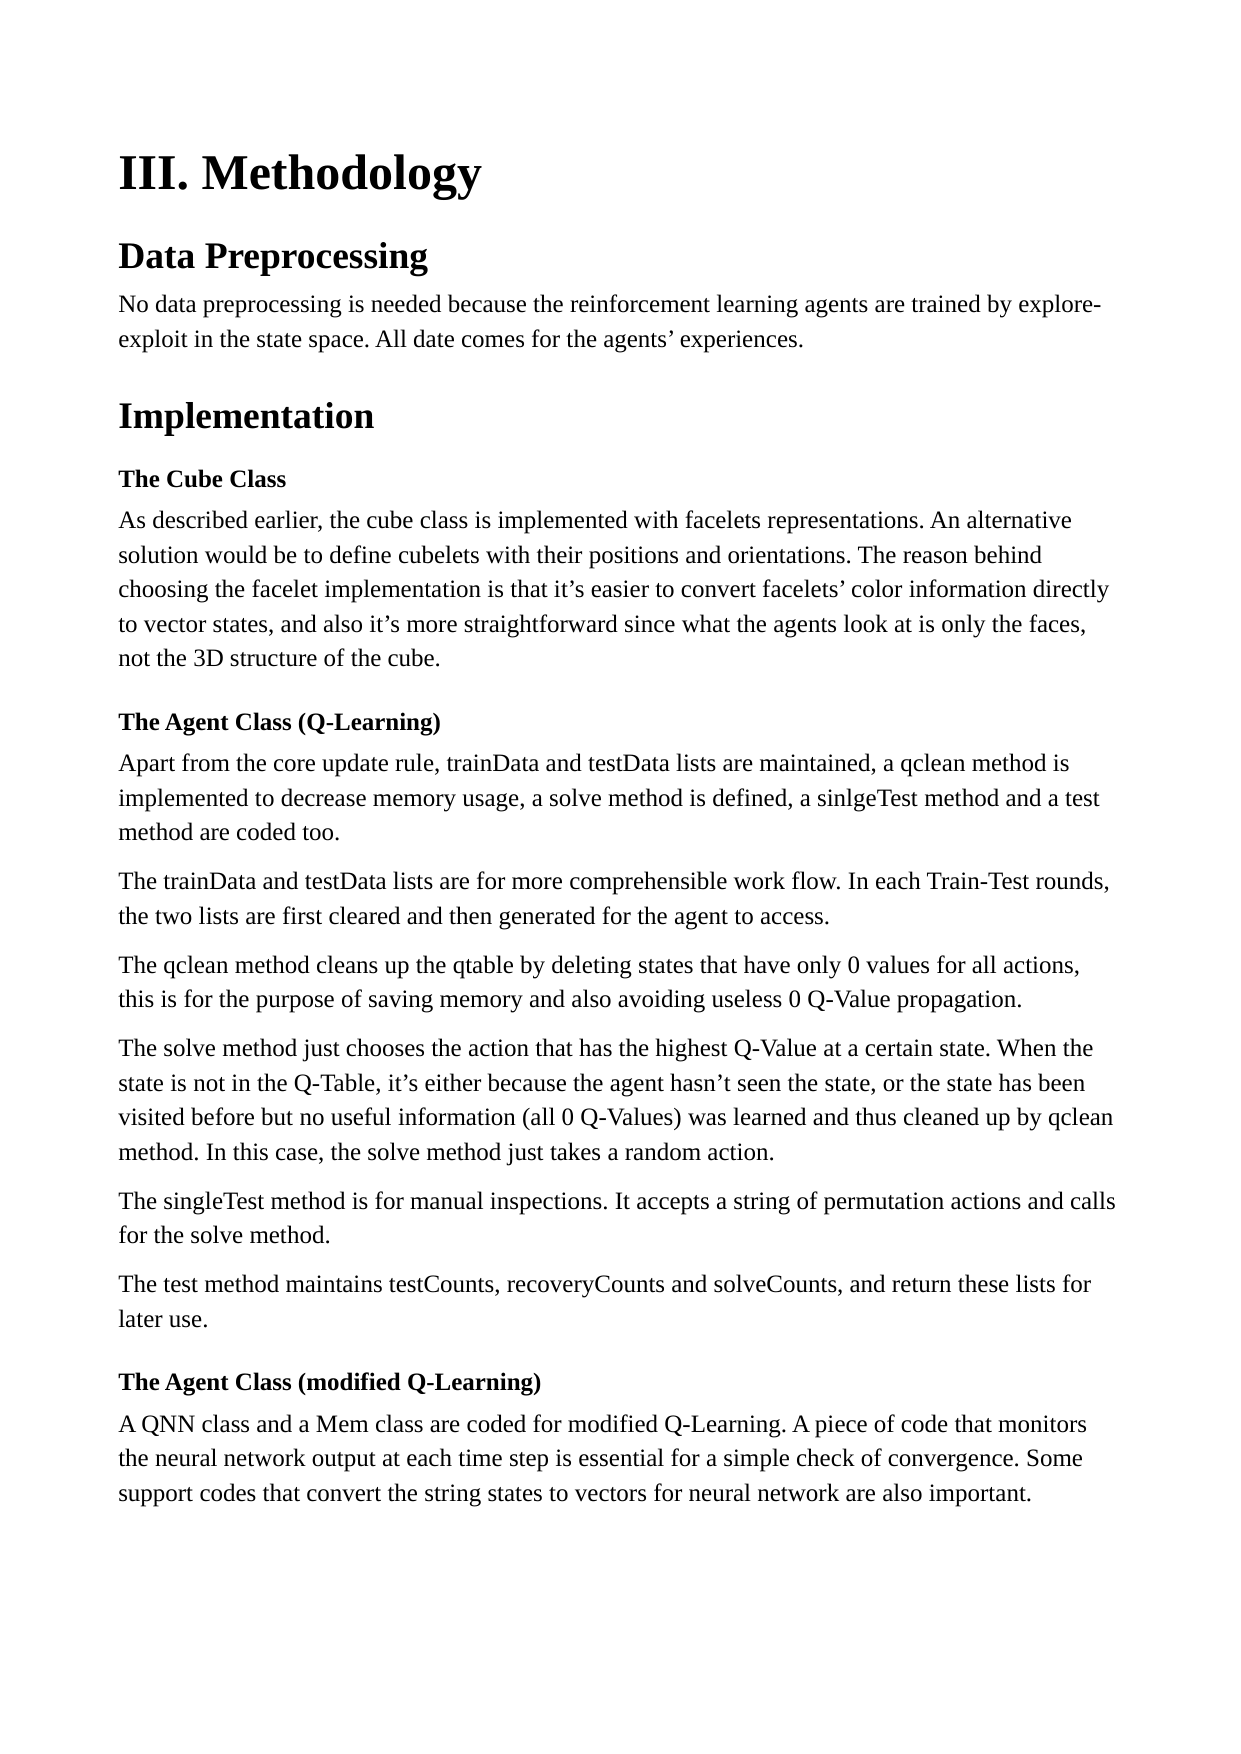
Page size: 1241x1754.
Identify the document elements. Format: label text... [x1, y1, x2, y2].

subtitle The Cube Class [118, 464, 1122, 493]
text The test method maintains testCounts, recoveryCounts and solveCounts, and return these lists for later use. [118, 1269, 1122, 1333]
subtitle The Agent Class (modified Q-Learning) [118, 1367, 1122, 1396]
subtitle III. Methodology [118, 143, 1122, 201]
text A QNN class and a Mem class are coded for modified Q-Learning. A piece of code that monitors the neural network output at each time step is essential for a simple check of convergence. Some support codes that convert the string states to vectors for neural network are also important. [118, 1409, 1122, 1506]
text Apart from the core update rule, trainData and testData lists are maintained, a qclean method is implemented to decrease memory usage, a solve method is defined, a sinlgeTest method and a test method are coded too. [118, 748, 1122, 846]
subtitle Implementation [118, 394, 1122, 437]
subtitle The Agent Class (Q-Learning) [118, 707, 1122, 736]
text The qclean method cleans up the qtable by deleting states that have only 0 values for all actions, this is for the purpose of saving memory and also avoiding useless 0 Q-Value propagation. [118, 950, 1122, 1013]
subtitle Data Preprocessing [118, 234, 1122, 277]
text As described earlier, the cube class is implemented with facelets representations. An alternative solution would be to define cubelets with their positions and orientations. The reason behind choosing the facelet implementation is that it’s easier to convert facelets’ color information directly to vector states, and also it’s more straightforward since what the agents look at is only the faces, not the 3D structure of the cube. [118, 505, 1122, 672]
text The solve method just chooses the action that has the highest Q-Value at a certain state. When the state is not in the Q-Table, it’s either because the agent hasn’t seen the state, or the state has been visited before but no useful information (all 0 Q-Values) was learned and thus cleaned up by qclean method. In this case, the solve method just takes a random action. [118, 1033, 1122, 1166]
text The singleTest method is for manual inspections. It accepts a string of permutation actions and calls for the solve method. [118, 1186, 1122, 1249]
text No data preprocessing is needed because the reinforcement learning agents are trained by explore-exploit in the state space. All date comes for the agents’ experiences. [118, 289, 1122, 353]
text The trainData and testData lists are for more comprehensible work flow. In each Train-Test rounds, the two lists are first cleared and then generated for the agent to access. [118, 866, 1122, 929]
